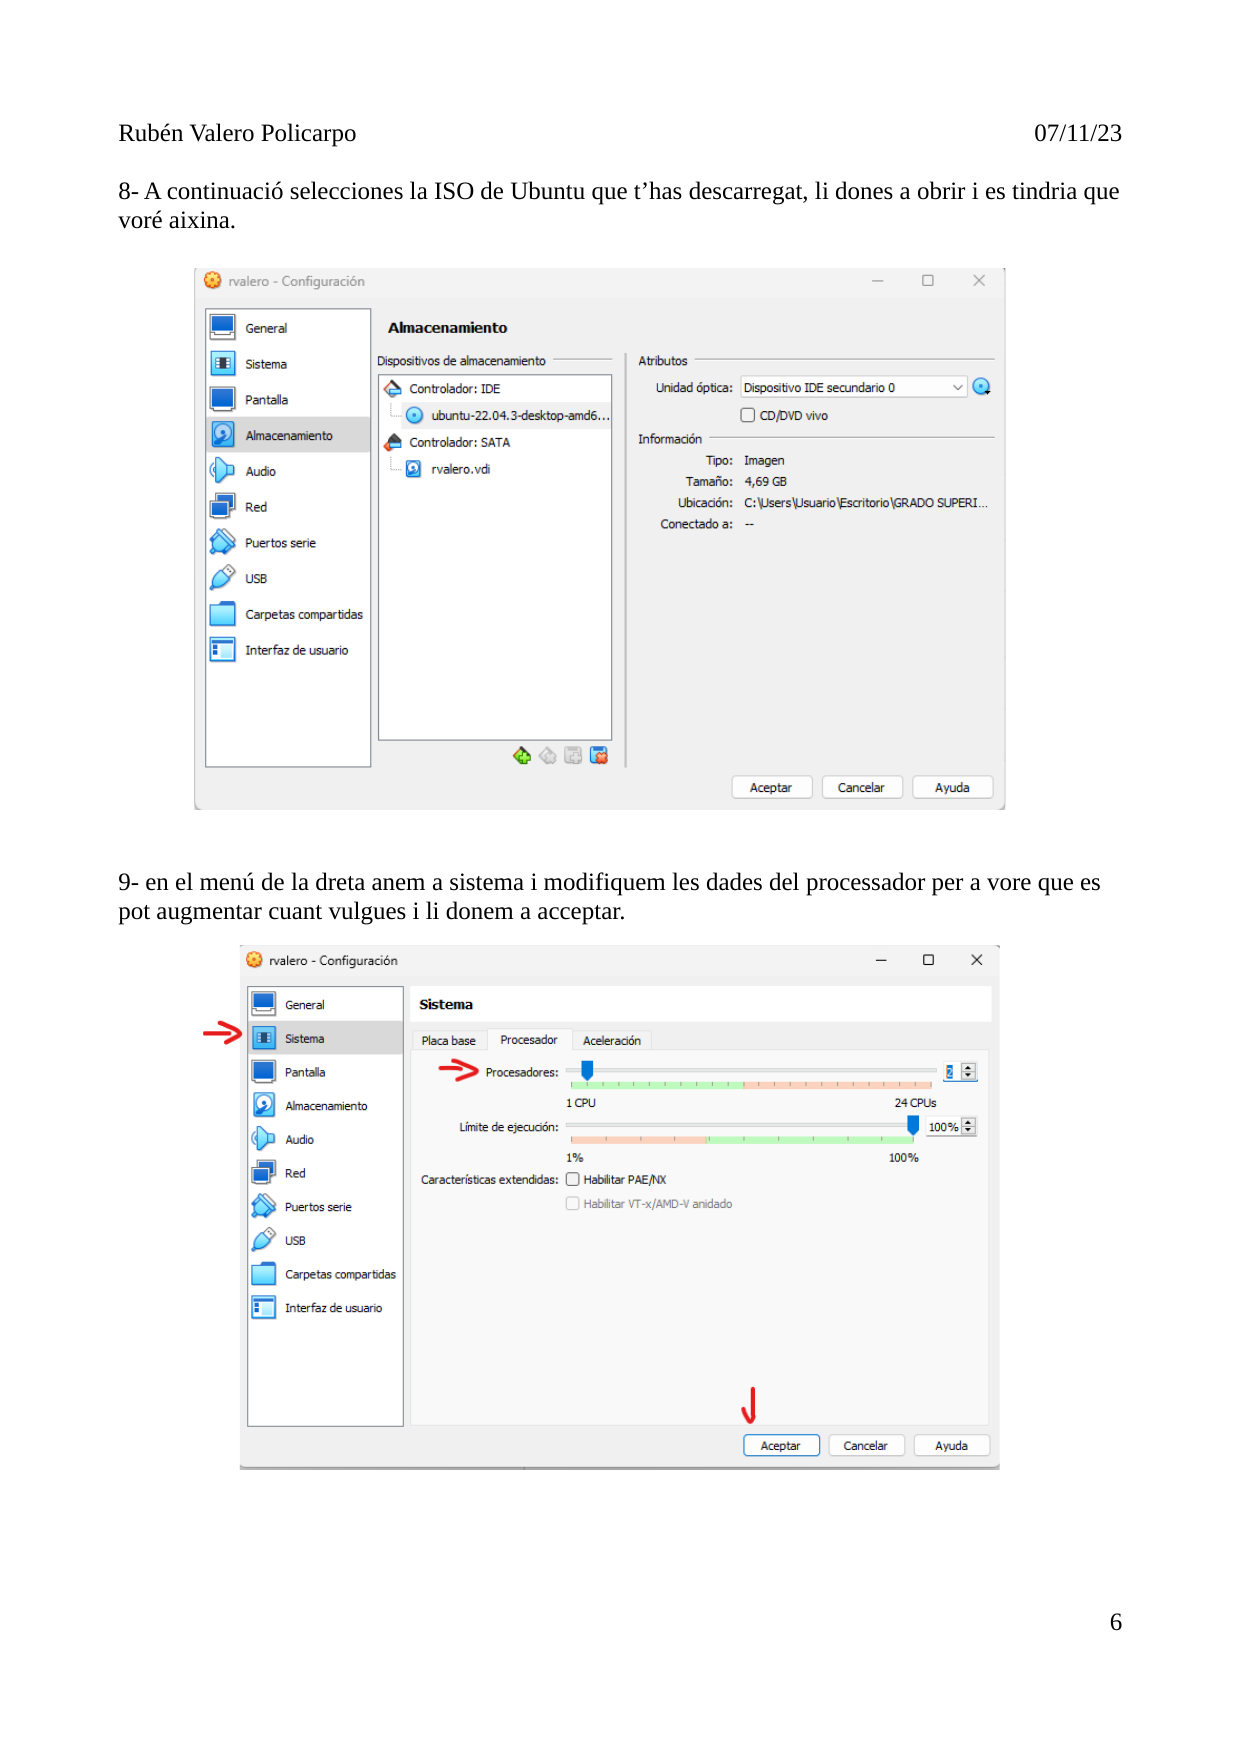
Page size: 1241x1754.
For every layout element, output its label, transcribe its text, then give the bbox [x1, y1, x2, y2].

text 8- A continuació selecciones la ISO de Ubuntu que t’has descarregat, li dones a obrir i es tindria que voré aixina. [118, 176, 1122, 234]
picture [194, 268, 1006, 810]
picture [202, 945, 1000, 1470]
text 9- en el menú de la dreta anem a sistema i modifiquem les dades del processador per a vore que es pot augmentar cuant vulgues i li donem a acceptar. [118, 867, 1122, 924]
